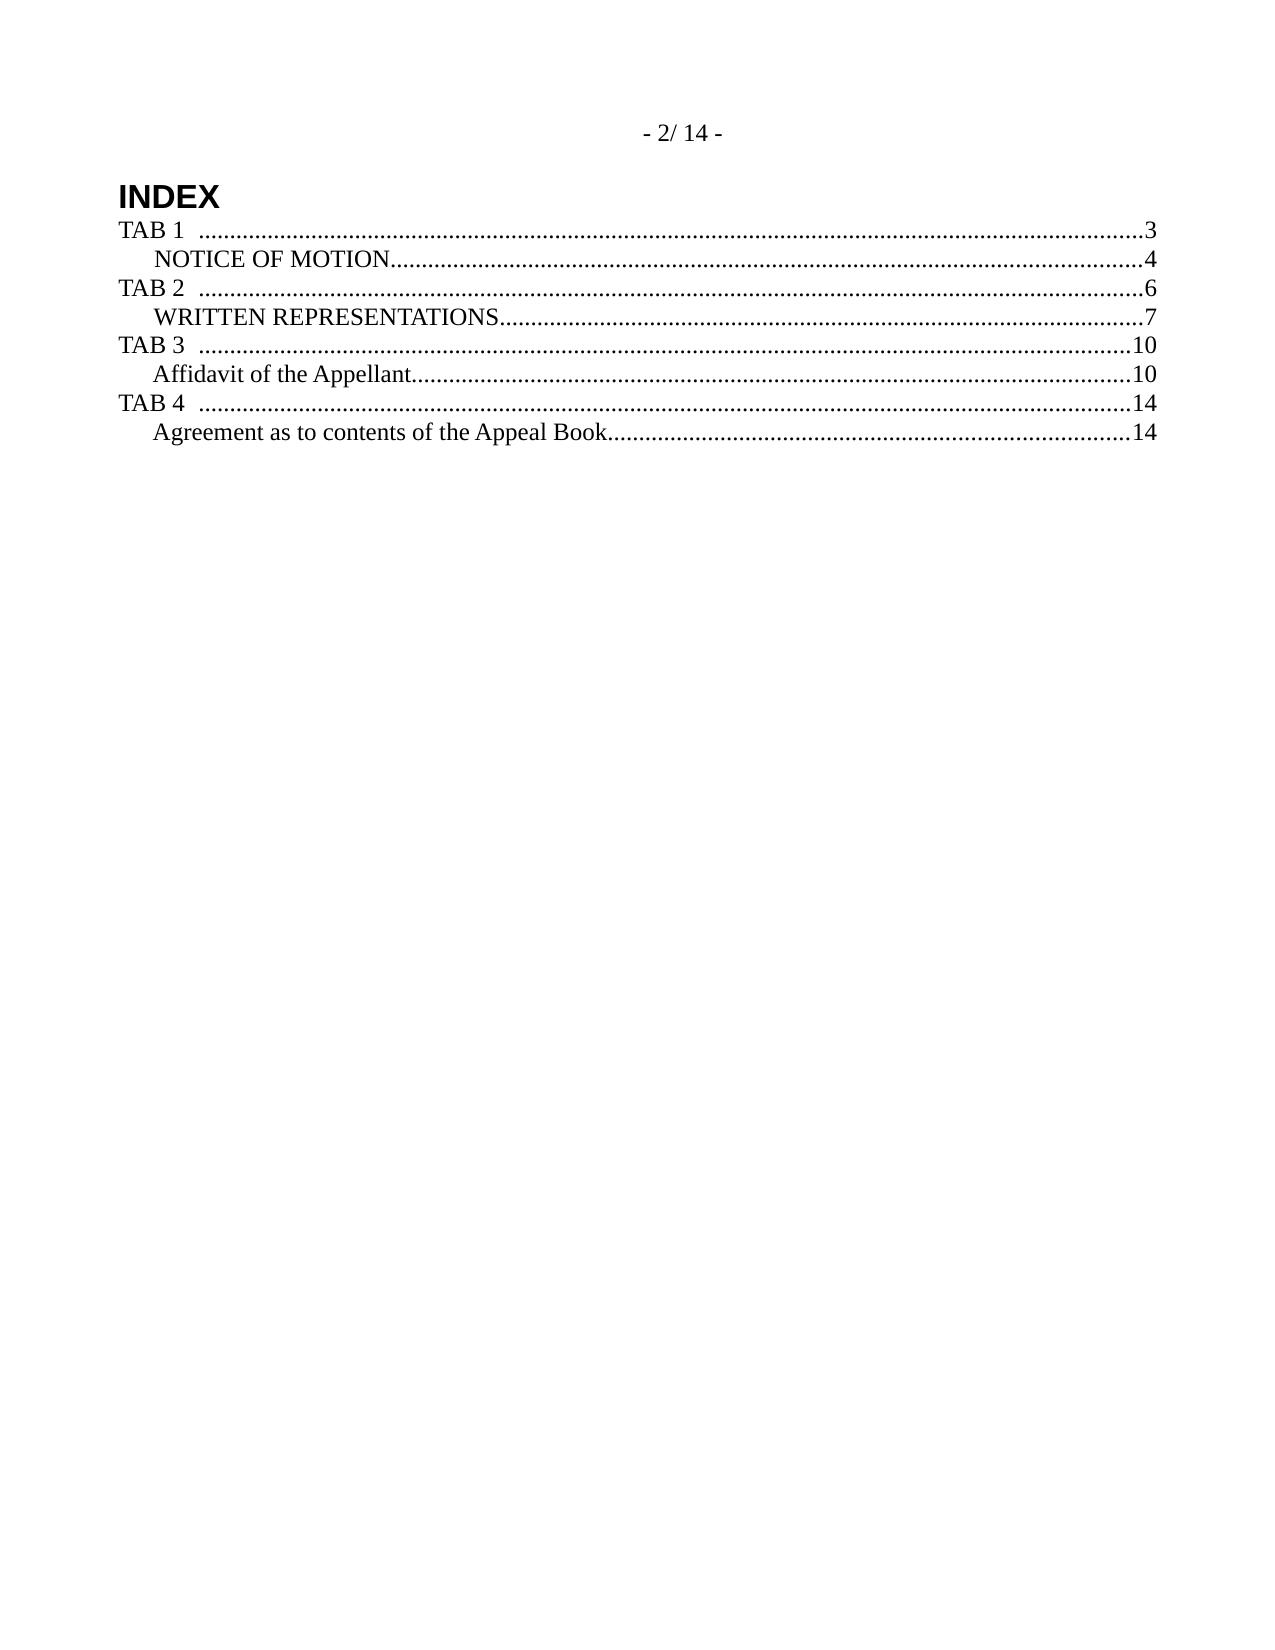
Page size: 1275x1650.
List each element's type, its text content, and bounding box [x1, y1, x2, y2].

subtitle TAB 4 14 [118, 388, 1157, 417]
subtitle TAB 2 6 [118, 273, 1157, 302]
subtitle NOTICE OF MOTION 4 [148, 244, 1157, 273]
subtitle TAB 3 10 [118, 331, 1157, 359]
subtitle TAB 1 3 [118, 216, 1157, 244]
subtitle Affidavit of the Appellant 10 [148, 359, 1157, 388]
subtitle INDEX [118, 177, 1157, 216]
subtitle Agreement as to contents of the Appeal Book 14 [148, 417, 1157, 446]
subtitle WRITTEN REPRESENTATIONS 7 [148, 302, 1157, 331]
